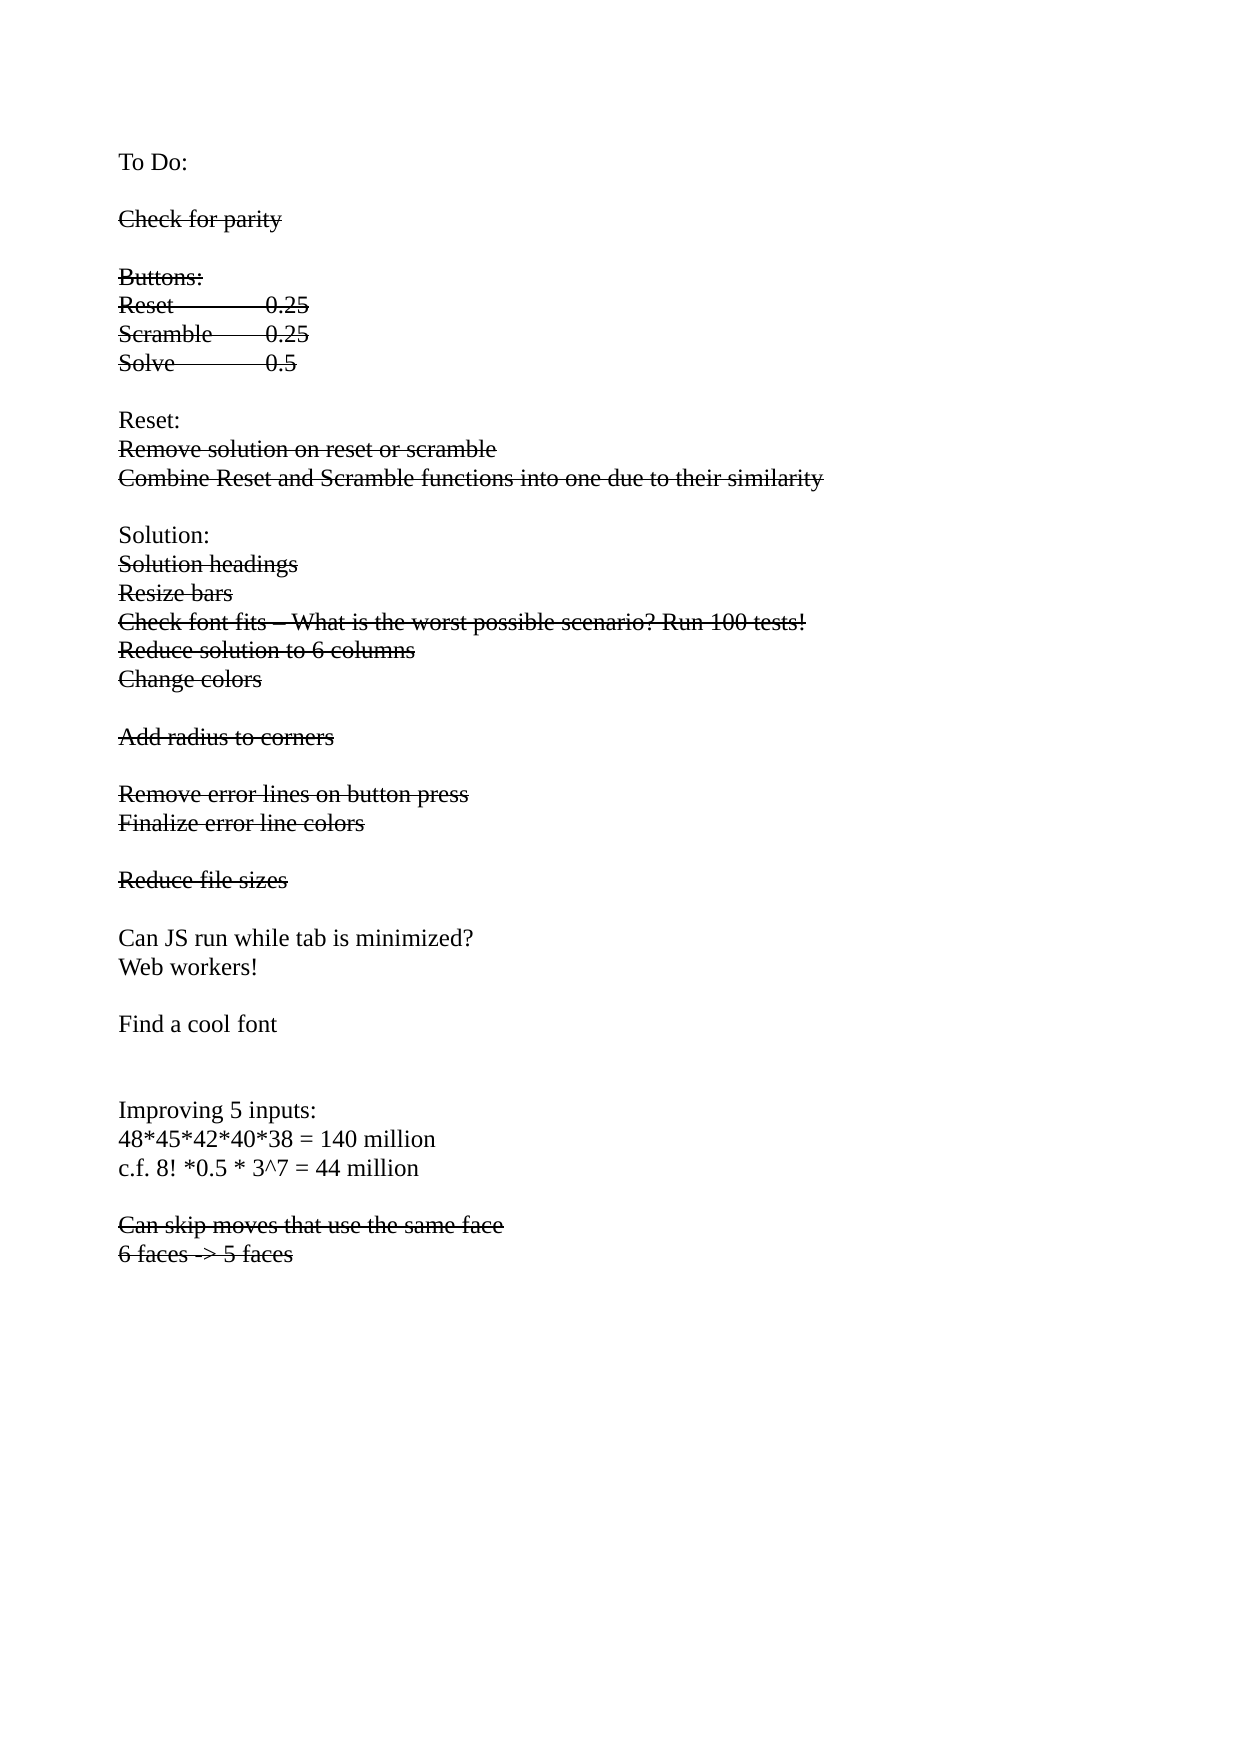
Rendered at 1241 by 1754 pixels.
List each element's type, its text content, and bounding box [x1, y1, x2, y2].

text Resize bars [118, 578, 1122, 607]
text Add radius to corners [118, 722, 1122, 751]
text To Do: [118, 147, 1122, 176]
text Combine Reset and Scramble functions into one due to their similarity [118, 463, 1122, 492]
text Remove error lines on button press [118, 779, 1122, 808]
text 6 faces -> 5 faces [118, 1239, 1122, 1268]
text Can JS run while tab is minimized? [118, 923, 1122, 952]
text Improving 5 inputs: [118, 1096, 1122, 1124]
text Solve 0.5 [118, 348, 1122, 377]
text Reset: [118, 406, 1122, 434]
text Find a cool font [118, 1009, 1122, 1038]
text Web workers! [118, 952, 1122, 981]
text Solution: [118, 521, 1122, 549]
text Reset 0.25 [118, 291, 1122, 319]
text Check for parity [118, 204, 1122, 233]
text Solution headings [118, 549, 1122, 578]
text Scramble 0.25 [118, 319, 1122, 348]
text Reduce solution to 6 columns [118, 636, 1122, 664]
text Change colors [118, 664, 1122, 693]
text 48*45*42*40*38 = 140 million [118, 1124, 1122, 1153]
text c.f. 8! *0.5 * 3^7 = 44 million [118, 1153, 1122, 1182]
text Can skip moves that use the same face [118, 1211, 1122, 1239]
text Check font fits – What is the worst possible scenario? Run 100 tests! [118, 607, 1122, 636]
text Buttons: [118, 262, 1122, 291]
text Remove solution on reset or scramble [118, 434, 1122, 463]
text Reduce file sizes [118, 866, 1122, 894]
text Finalize error line colors [118, 808, 1122, 837]
